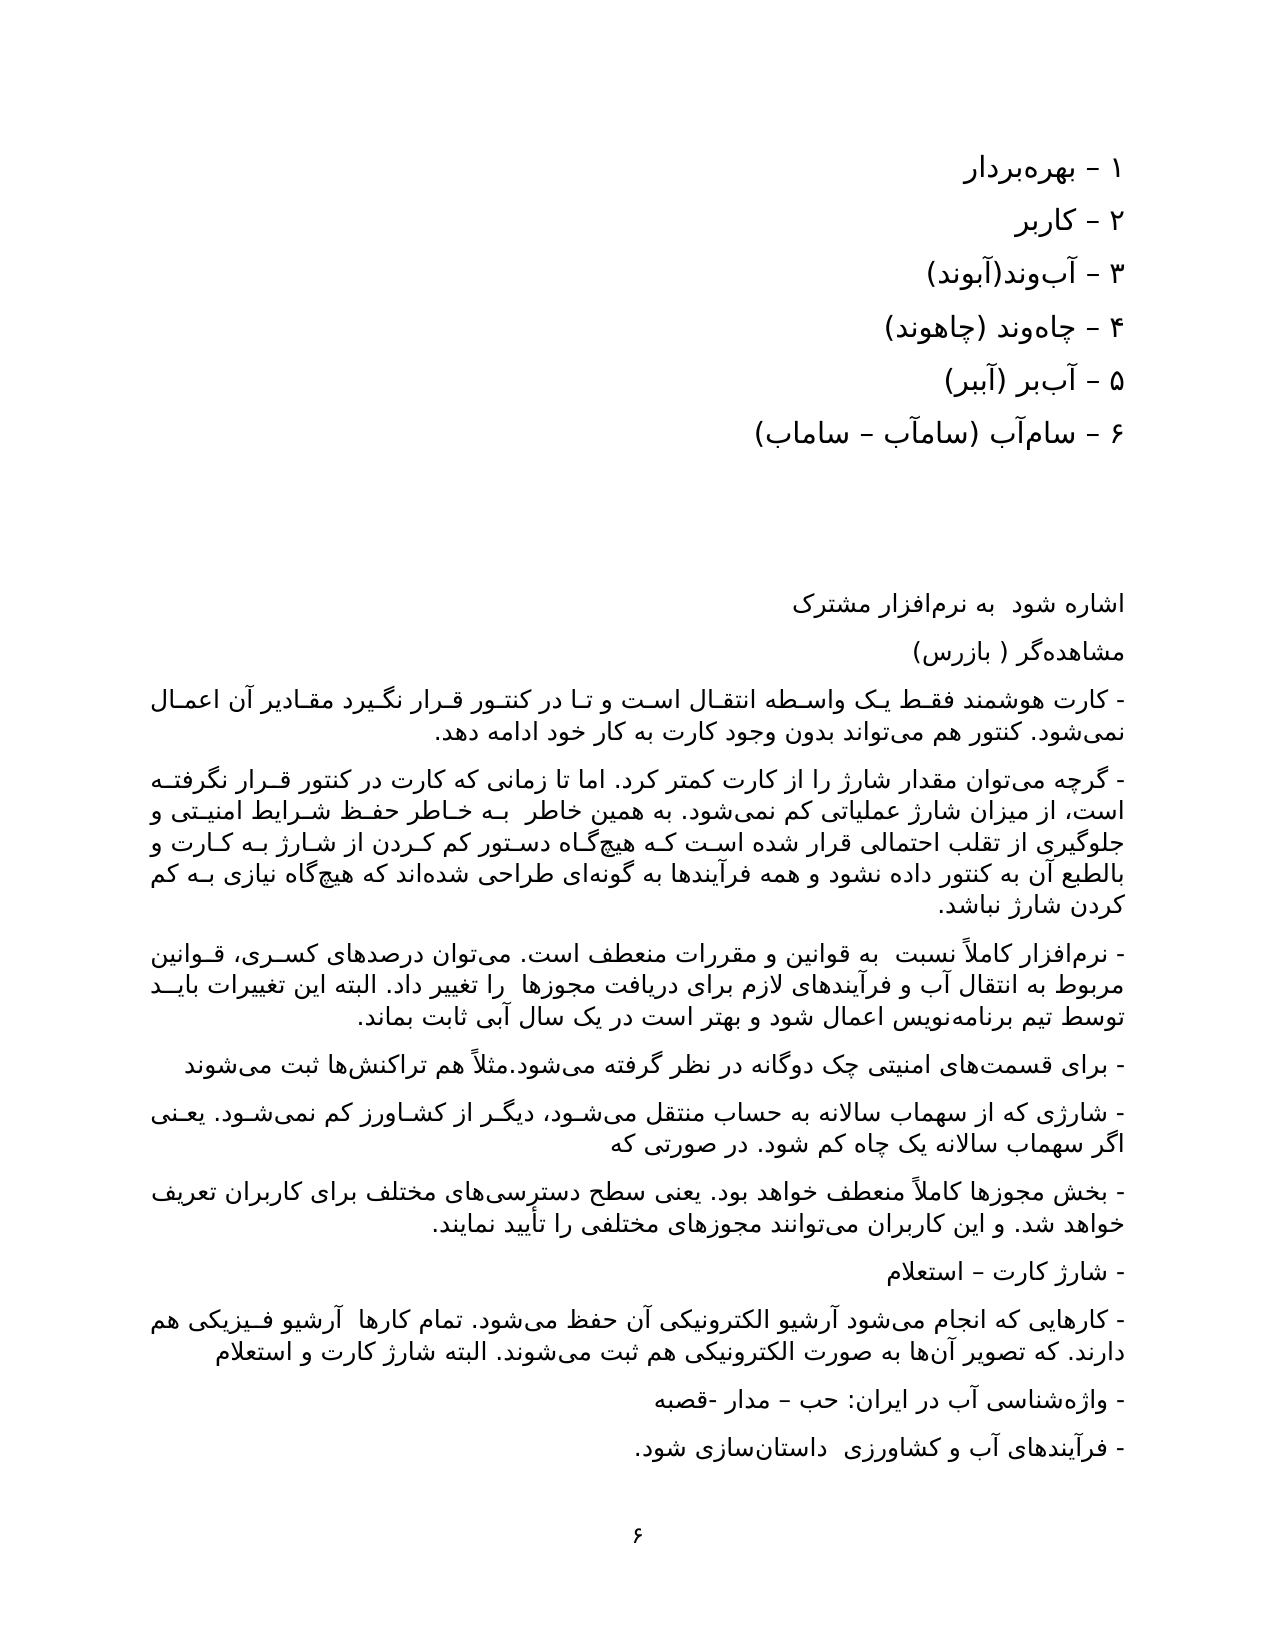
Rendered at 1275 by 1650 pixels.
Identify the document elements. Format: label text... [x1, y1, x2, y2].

text ۱ – بهره‌بردار [150, 150, 1125, 184]
text - برای قسمت‌های امنیتی چک دوگانه در نظر گرفته می‌شود.مثلاً هم تراکنش‌ها ثبت می‌شوند [150, 1050, 1125, 1079]
text مشاهده‌گر ( بازرس) [150, 637, 1125, 666]
text - کارهایی که انجام می‌شود آرشیو الکترونیکی آن حفظ می‌شود. تمام کارها آرشیو فیزیکی هم دارند. که تصویر آن‌ها به صورت الکترونیکی هم ثبت می‌شوند. البته شارژ کارت و استعلام [150, 1305, 1125, 1366]
text - شارژی که از سهماب سالانه به حساب منتقل می‌شود، دیگر از کشاورز کم نمی‌شود. یعنی اگر سهماب سالانه یک چاه کم شود. در صورتی که [150, 1098, 1125, 1158]
text ۴ – چاه‌وند (چاهوند) [150, 310, 1125, 344]
text - نرم‌افزار کاملاً نسبت به قوانین و مقررات منعطف است. می‌توان درصدهای کسری، قوانین مربوط به انتقال آب و فرآیندهای لازم برای دریافت مجوزها را تغییر داد. البته این تغییرات باید توسط تیم برنامه‌نویس اعمال شود و بهتر است در یک سال آبی ثابت بماند. [150, 939, 1125, 1031]
text اشاره شود به نرم‌افزار مشترک [150, 589, 1125, 618]
text ۵ – آب‌بر (آببر) [150, 363, 1125, 397]
text - واژه‌شناسی آب در ایران: حب – مدار -قصبه [150, 1385, 1125, 1414]
text - شارژ کارت – استعلام [150, 1257, 1125, 1286]
text - کارت هوشمند فقط یک واسطه انتقال است و تا در کنتور قرار نگیرد مقادیر آن اعمال نمی‌شود. کنتور هم می‌تواند بدون وجود کارت به کار خود ادامه دهد. [150, 685, 1125, 746]
text - گرچه می‌توان مقدار شارژ را از کارت کمتر کرد. اما تا زمانی که کارت در کنتور قرار نگرفته است، از میزان شارژ عملیاتی کم نمی‌شود. به همین خاطر به خاطر حفظ شرایط امنیتی و جلوگیری از تقلب احتمالی قرار شده است که هیچ‌گاه دستور کم کردن از شارژ به کارت و بالطبع آن به کنتور داده نشود و همه فرآیندها به گونه‌ای طراحی شده‌اند که هیچ‌گاه نیازی به کم کردن شارژ نباشد. [150, 765, 1125, 920]
text ۳ – آب‌وند(آبوند) [150, 257, 1125, 291]
text ۶ – سام‌آب (سامآب – ساماب) [150, 417, 1125, 451]
text - فرآیندهای آب و کشاورزی داستان‌سازی شود. [150, 1433, 1125, 1462]
text - بخش مجوزها کاملاً منعطف خواهد بود. یعنی سطح دسترسی‌های مختلف برای کاربران تعریف خواهد شد. و این کاربران می‌توانند مجوز‌های مختلفی را تأیید نمایند. [150, 1177, 1125, 1238]
text ۲ – کاربر [150, 203, 1125, 237]
